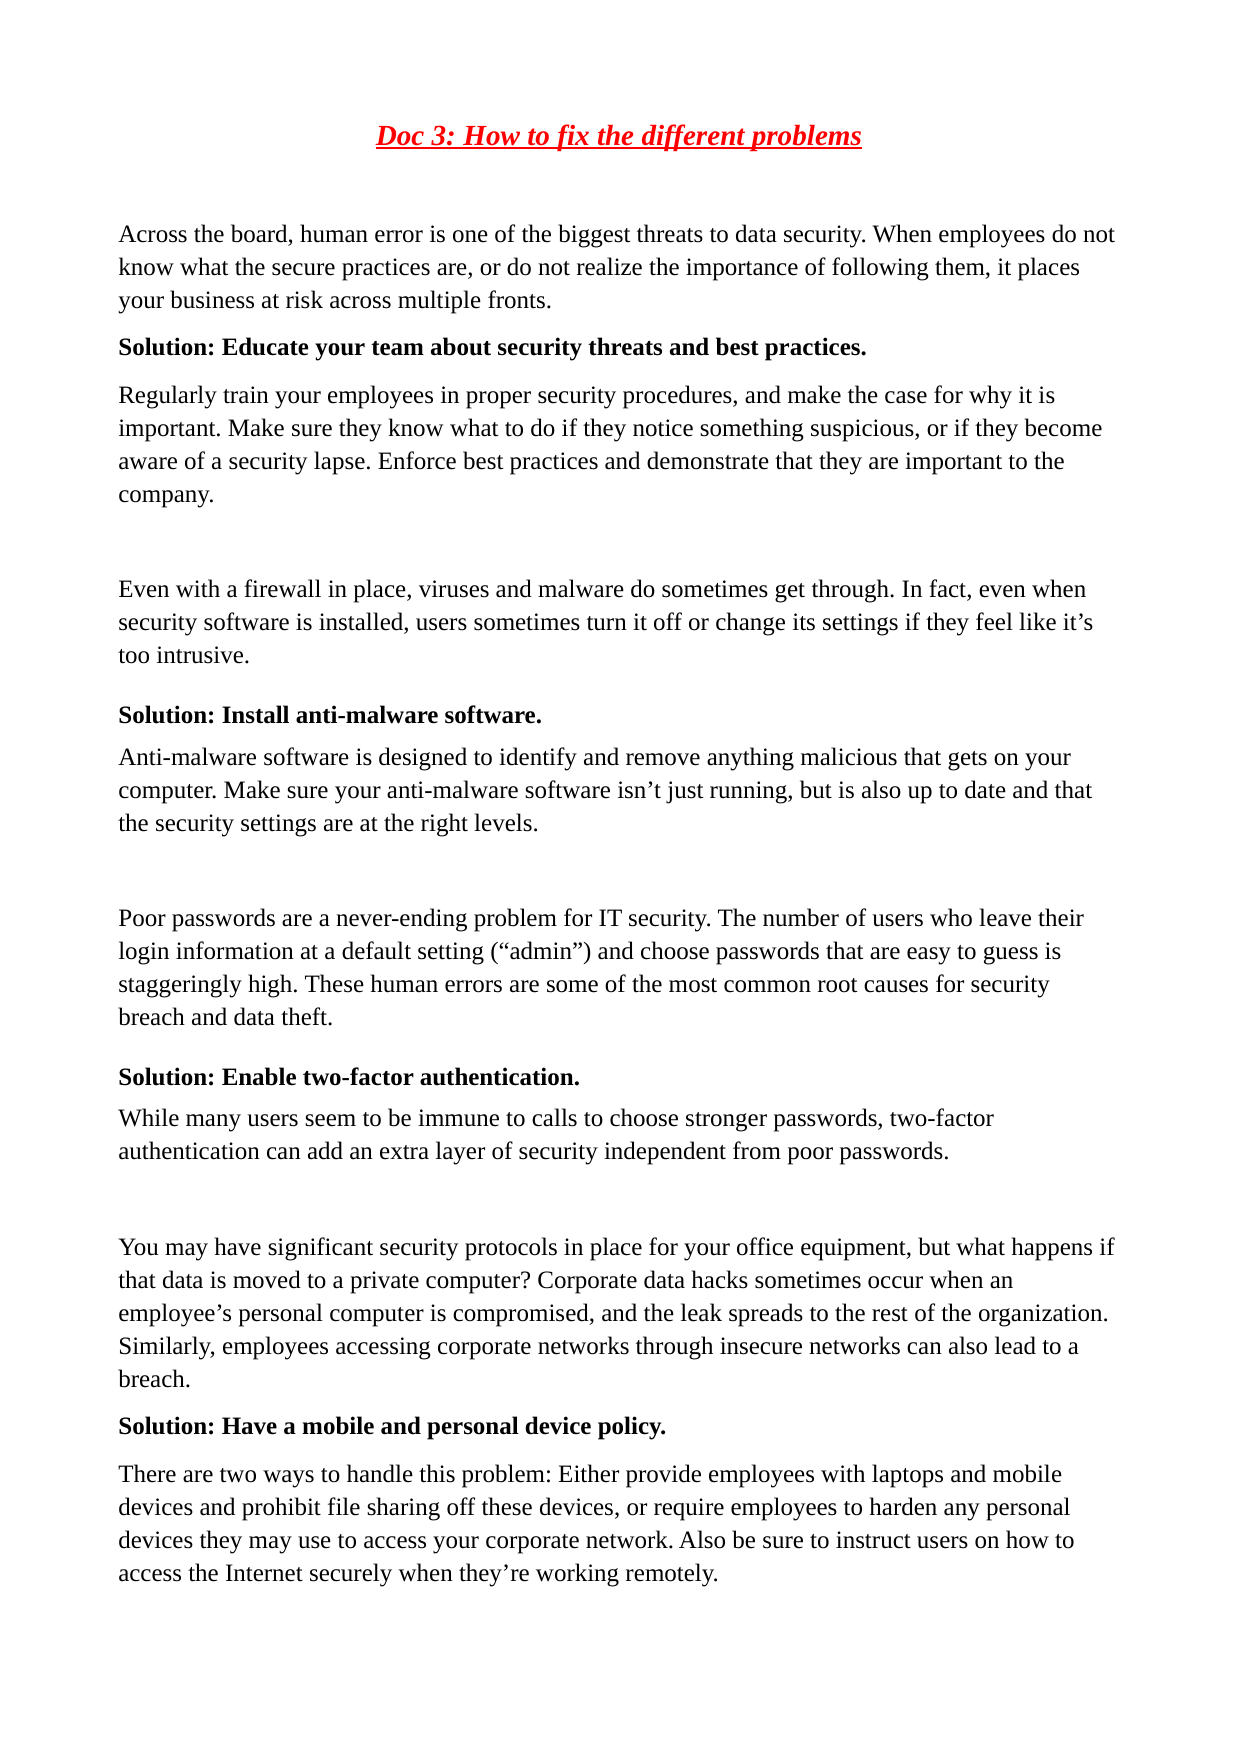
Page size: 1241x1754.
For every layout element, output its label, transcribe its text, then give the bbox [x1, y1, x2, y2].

text Even with a firewall in place, viruses and malware do sometimes get through. In fact, even when security software is installed, users sometimes turn it off or change its settings if they feel like it’s too intrusive. [118, 574, 1122, 669]
text Regularly train your employees in proper security procedures, and make the case for why it is important. Make sure they know what to do if they notice something suspicious, or if they become aware of a security lapse. Enforce best practices and demonstrate that they are important to the company. [118, 380, 1122, 508]
text Across the board, human error is one of the biggest threats to data security. When employees do not know what the secure practices are, or do not realize the importance of following them, it places your business at risk across multiple fronts. [118, 219, 1122, 314]
text There are two ways to handle this problem: Either provide employees with laptops and mobile devices and prohibit file sharing off these devices, or require employees to harden any personal devices they may use to access your corporate network. Also be sure to instruct users on how to access the Internet securely when they’re working remotely. [118, 1459, 1122, 1587]
text Solution: Educate your team about security threats and best practices. [118, 332, 1122, 361]
subtitle Solution: Install anti-malware software. [118, 701, 1122, 729]
text Poor passwords are a never-ending problem for IT security. The number of users who leave their login information at a default setting (“admin”) and choose passwords that are easy to guess is staggeringly high. These human errors are some of the most common root causes for security breach and data theft. [118, 903, 1122, 1031]
text Solution: Have a mobile and personal device policy. [118, 1411, 1122, 1440]
text While many users seem to be immune to calls to choose stronger passwords, two-factor authentication can add an extra layer of security independent from poor passwords. [118, 1103, 1122, 1165]
text You may have significant security protocols in place for your office equipment, but what happens if that data is moved to a private computer? Corporate data hacks sometimes occur when an employee’s personal computer is compromised, and the leak spreads to the rest of the organization. Similarly, employees accessing corporate networks through insecure networks can also lead to a breach. [118, 1232, 1122, 1392]
subtitle Solution: Enable two-factor authentication. [118, 1062, 1122, 1091]
text Doc 3: How to fix the different problems [118, 118, 1122, 152]
text Anti-malware software is designed to identify and remove anything malicious that gets on your computer. Make sure your anti-malware software isn’t just running, but is also up to date and that the security settings are at the right levels. [118, 742, 1122, 837]
